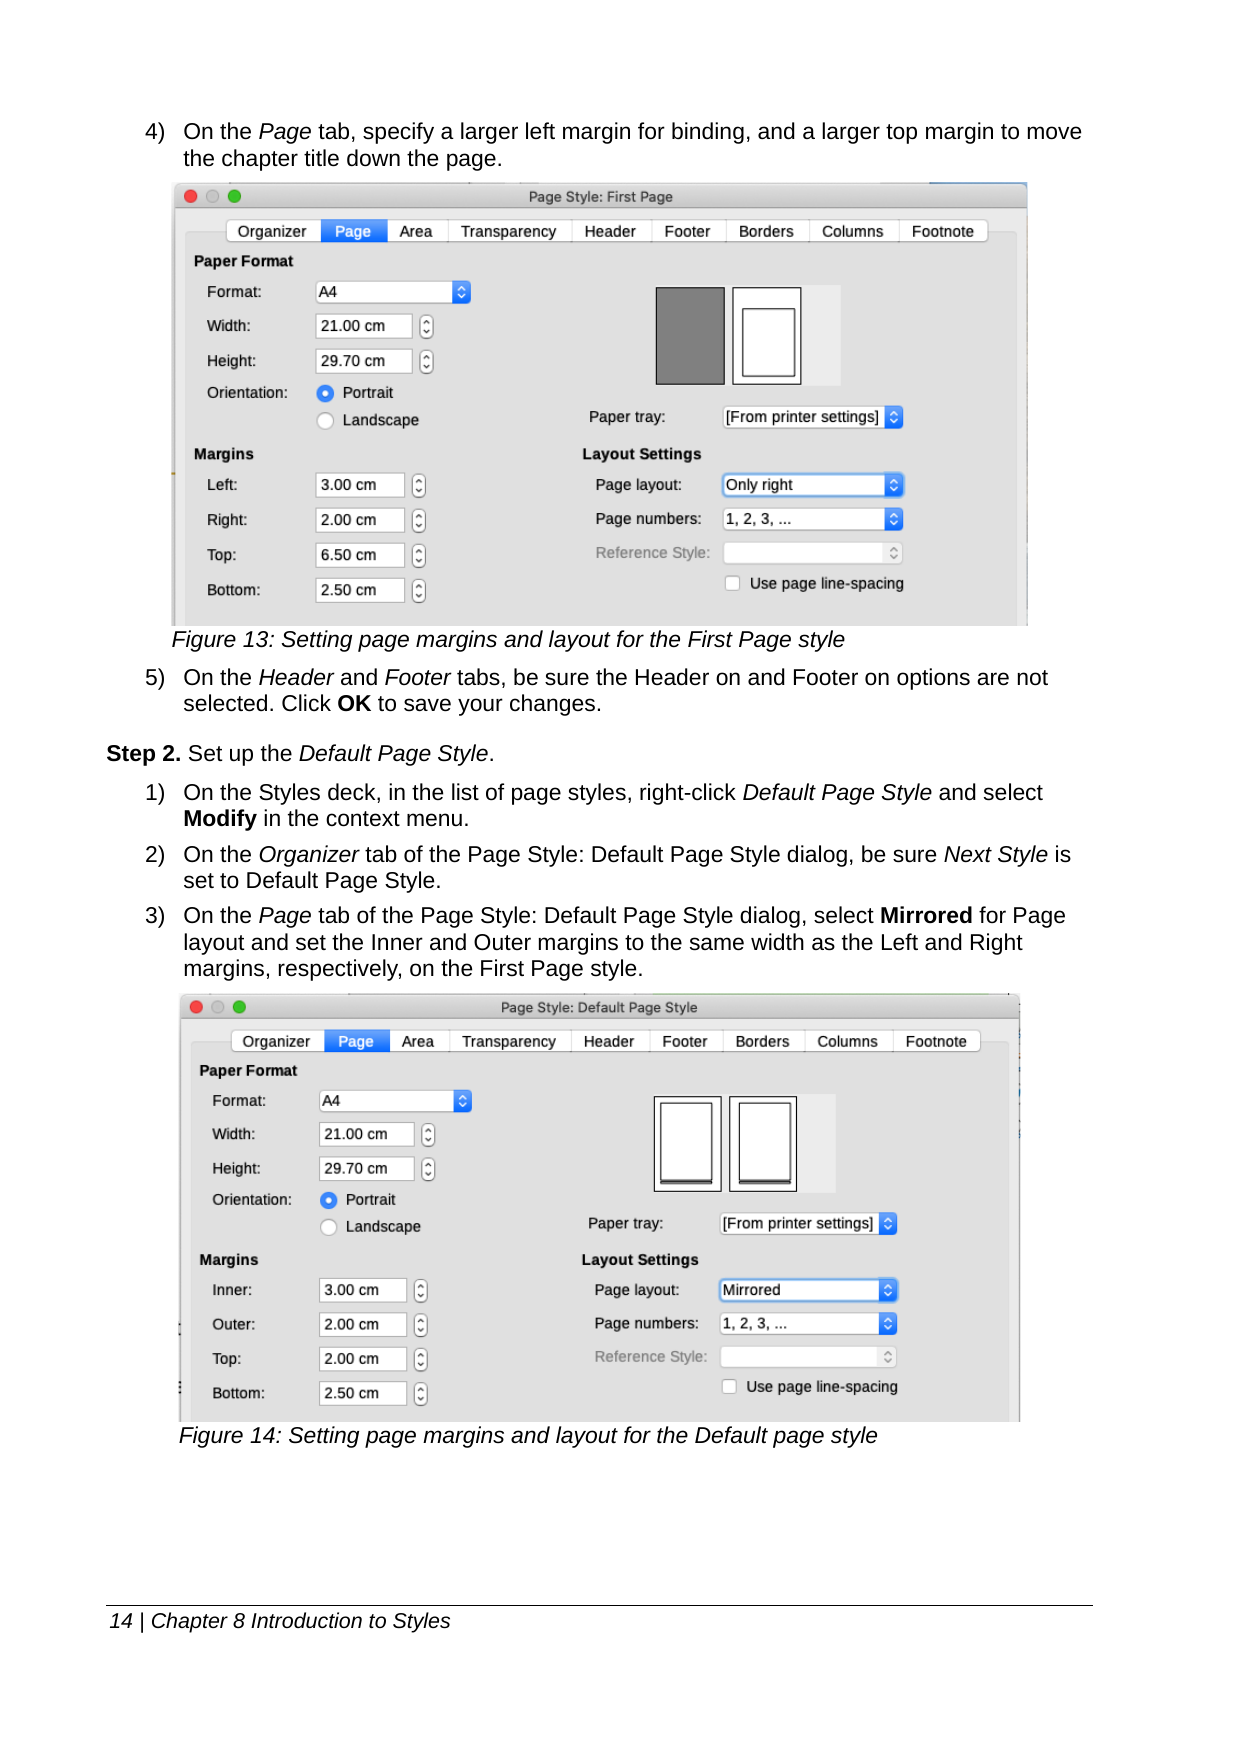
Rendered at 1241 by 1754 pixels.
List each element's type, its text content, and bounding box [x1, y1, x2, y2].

text Figure 13: Setting page margins and layout for the First Page style [171, 626, 1027, 652]
text Step 2. Set up the Default Page Style. [106, 740, 1093, 767]
list On the Organizer tab of the Page Style: Default Page Style dialog, be sure Next Style is set to Default Page Style. [165, 841, 1093, 893]
list On the Header and Footer tabs, be sure the Header on and Footer on options are not selected. Click OK to save your changes. [165, 664, 1093, 717]
list On the Page tab of the Page Style: Default Page Style dialog, select Mirrored for Page layout and set the Inner and Outer margins to the same width as the Left and Right margins, respectively, on the First Page style. [165, 902, 1093, 981]
list On the Styles deck, in the list of page styles, right-click Default Page Style and select Modify in the context menu. [165, 779, 1093, 832]
list On the Page tab, specify a larger left margin for binding, and a larger top margin to move the chapter title down the page. [165, 118, 1093, 171]
picture [171, 182, 1028, 626]
text Figure 14: Setting page margins and layout for the Default page style [178, 1422, 1020, 1448]
picture [178, 993, 1021, 1422]
